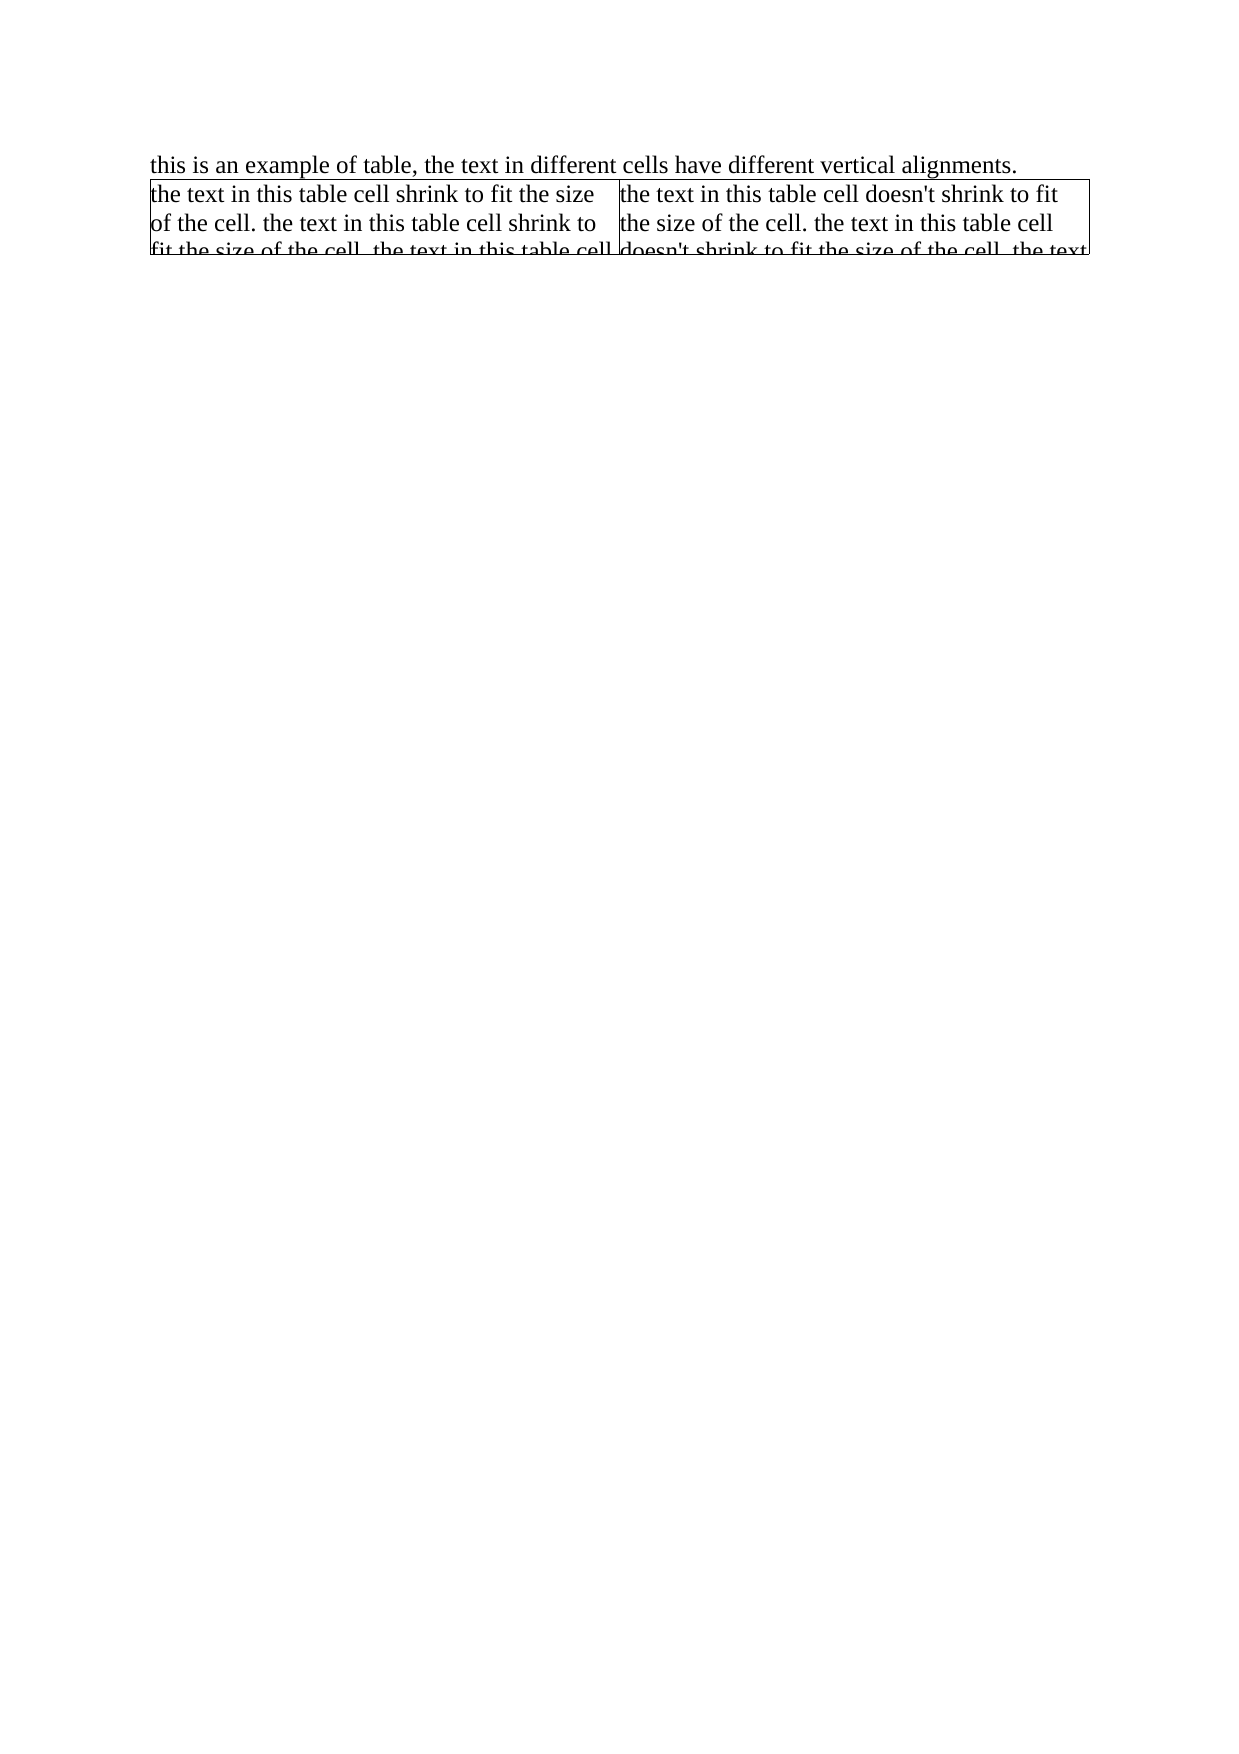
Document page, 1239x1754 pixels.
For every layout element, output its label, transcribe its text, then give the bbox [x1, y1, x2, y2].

table_cell the text in this table cell doesn't shrink to fit the size of the cell. the text in this table cell doesn't shrink to fit the size of the cell. the text in this table cell doesn't shrink to fit the size of the cell. [620, 255, 1089, 329]
table_cell the text in this table cell shrink to fit the size of the cell. the text in this table cell shrink to fit the size of the cell. the text in this table cell shrink to fit the size of the cell. [151, 330, 619, 404]
table_header the text in this table cell doesn't shrink to fit the size of the cell. the text in this table cell doesn't shrink to fit the size of the cell. the text in this table cell doesn't shrink to fit the size of the cell. [620, 180, 1089, 254]
table_cell the text in this table cell doesn't shrink to fit the size of the cell. the text in this table cell doesn't shrink to fit the size of the cell. the text in this table cell doesn't shrink to fit the size of the cell. [620, 330, 1089, 404]
table_header the text in this table cell shrink to fit the size of the cell. the text in this table cell shrink to fit the size of the cell. the text in this table cell shrink to fit the size of the cell. [151, 180, 619, 254]
table_cell the text in this table cell shrink to fit the size of the cell. the text in this table cell shrink to fit the size of the cell. the text in this table cell shrink to fit the size of the cell. [151, 255, 619, 329]
text this is an example of table, the text in different cells have different vertical alignments. [150, 150, 1089, 179]
